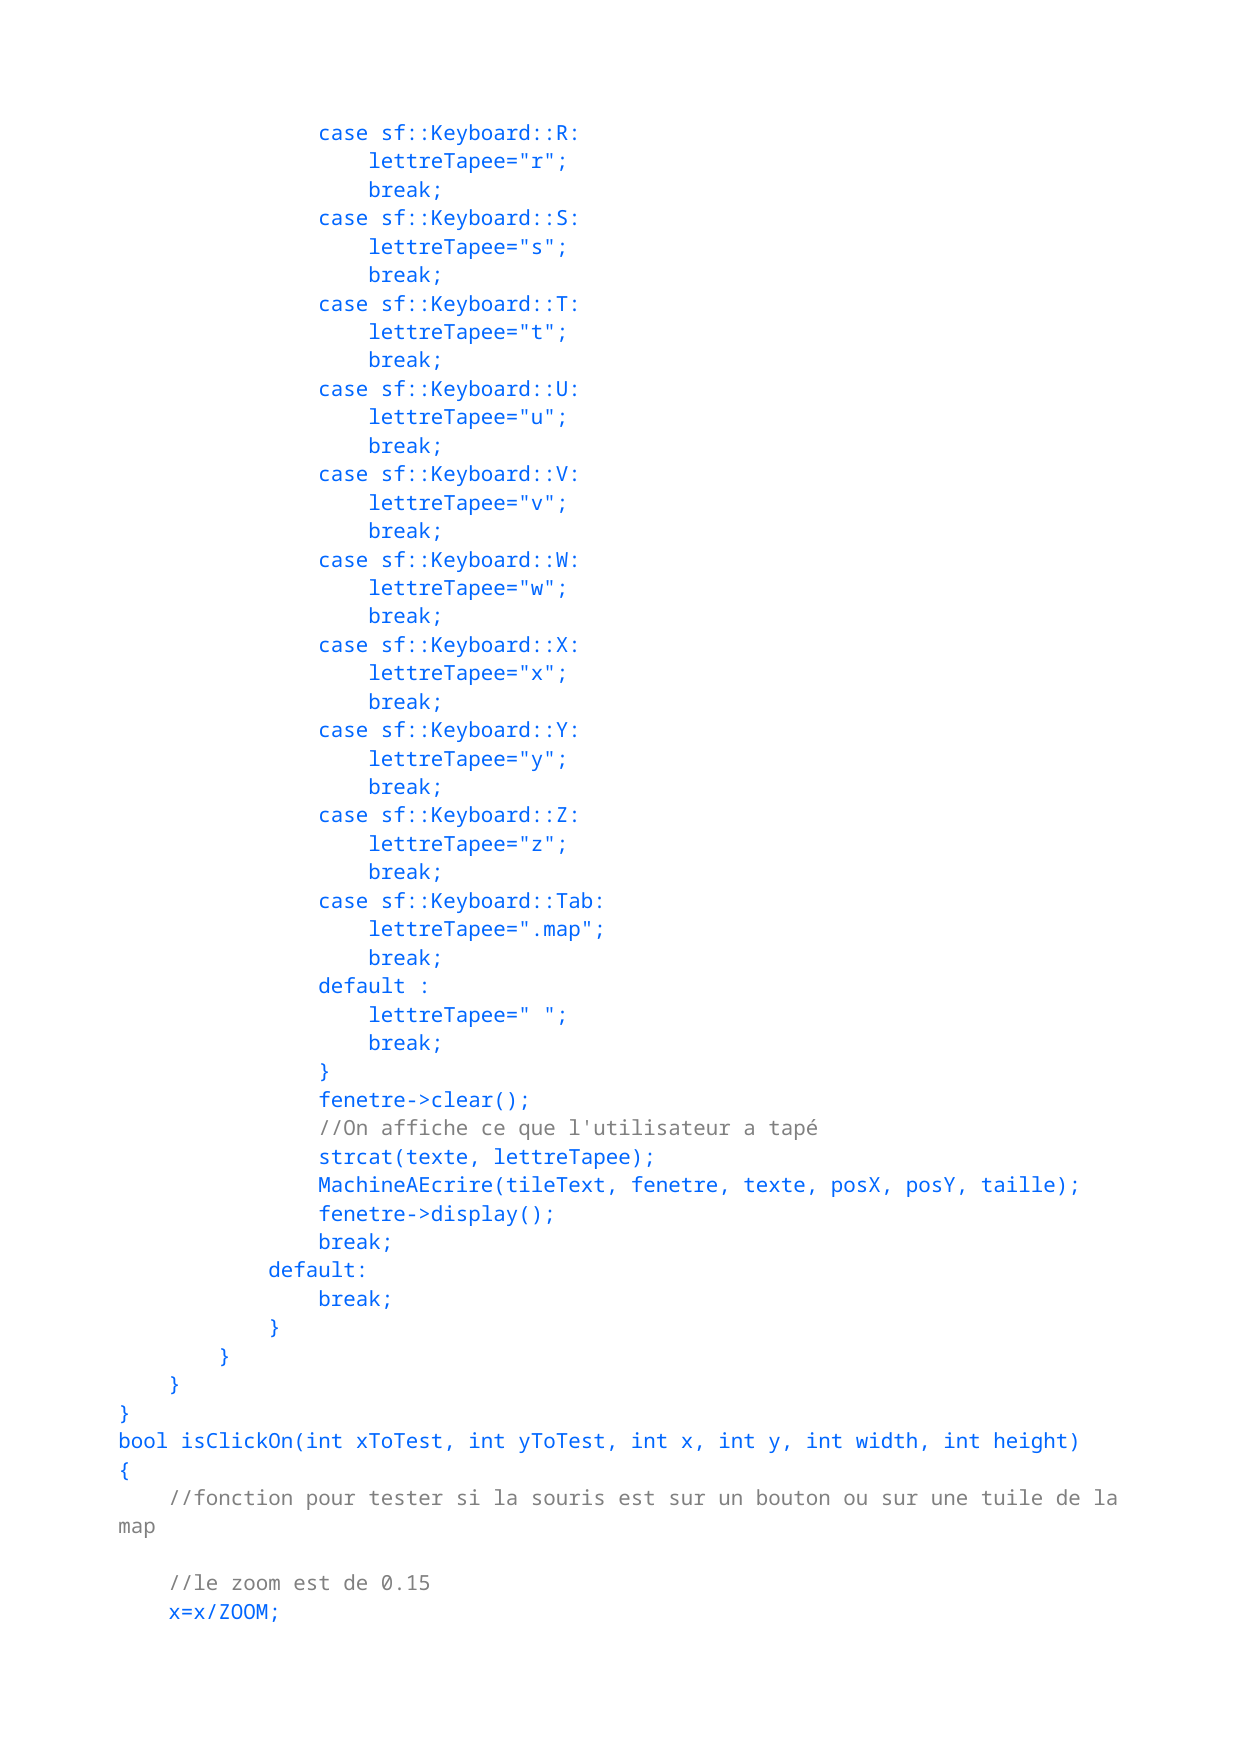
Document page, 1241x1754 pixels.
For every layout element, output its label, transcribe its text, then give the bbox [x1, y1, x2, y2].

text case sf::Keyboard::U: [118, 374, 1122, 402]
text break; [118, 602, 1122, 630]
text lettreTapee=" "; [118, 1000, 1122, 1028]
text break; [118, 346, 1122, 374]
text break; [118, 1284, 1122, 1312]
text lettreTapee="z"; [118, 829, 1122, 857]
text strcat(texte, lettreTapee); [118, 1142, 1122, 1170]
text case sf::Keyboard::T: [118, 289, 1122, 317]
text break; [118, 175, 1122, 203]
text break; [118, 857, 1122, 886]
text case sf::Keyboard::Z: [118, 801, 1122, 829]
text lettreTapee=".map"; [118, 914, 1122, 943]
text lettreTapee="s"; [118, 232, 1122, 260]
text break; [118, 431, 1122, 459]
text //le zoom est de 0.15 [118, 1568, 1122, 1597]
text //fonction pour tester si la souris est sur un bouton ou sur une tuile de la map [118, 1483, 1122, 1540]
text default: [118, 1256, 1122, 1284]
text case sf::Keyboard::R: [118, 118, 1122, 147]
text lettreTapee="u"; [118, 402, 1122, 431]
text } [118, 1341, 1122, 1369]
text } [118, 1369, 1122, 1398]
text } [118, 1312, 1122, 1341]
text break; [118, 260, 1122, 289]
text lettreTapee="x"; [118, 658, 1122, 687]
text case sf::Keyboard::X: [118, 630, 1122, 658]
text } [118, 1398, 1122, 1426]
text case sf::Keyboard::W: [118, 545, 1122, 573]
text x=x/ZOOM; [118, 1597, 1122, 1625]
text //On affiche ce que l'utilisateur a tapé [118, 1113, 1122, 1142]
text } [118, 1057, 1122, 1085]
text lettreTapee="r"; [118, 147, 1122, 175]
text lettreTapee="y"; [118, 744, 1122, 772]
text case sf::Keyboard::Y: [118, 715, 1122, 744]
text break; [118, 772, 1122, 801]
text break; [118, 943, 1122, 971]
text default : [118, 971, 1122, 1000]
text case sf::Keyboard::Tab: [118, 886, 1122, 914]
text { [118, 1455, 1122, 1483]
text fenetre->clear(); [118, 1085, 1122, 1113]
text break; [118, 1028, 1122, 1057]
text MachineAEcrire(tileText, fenetre, texte, posX, posY, taille); [118, 1170, 1122, 1199]
text lettreTapee="w"; [118, 573, 1122, 602]
text case sf::Keyboard::V: [118, 459, 1122, 488]
text break; [118, 516, 1122, 545]
text bool isClickOn(int xToTest, int yToTest, int x, int y, int width, int height) [118, 1426, 1122, 1455]
text case sf::Keyboard::S: [118, 203, 1122, 232]
text lettreTapee="t"; [118, 317, 1122, 346]
text break; [118, 1227, 1122, 1256]
text fenetre->display(); [118, 1199, 1122, 1227]
text break; [118, 687, 1122, 715]
text lettreTapee="v"; [118, 488, 1122, 516]
